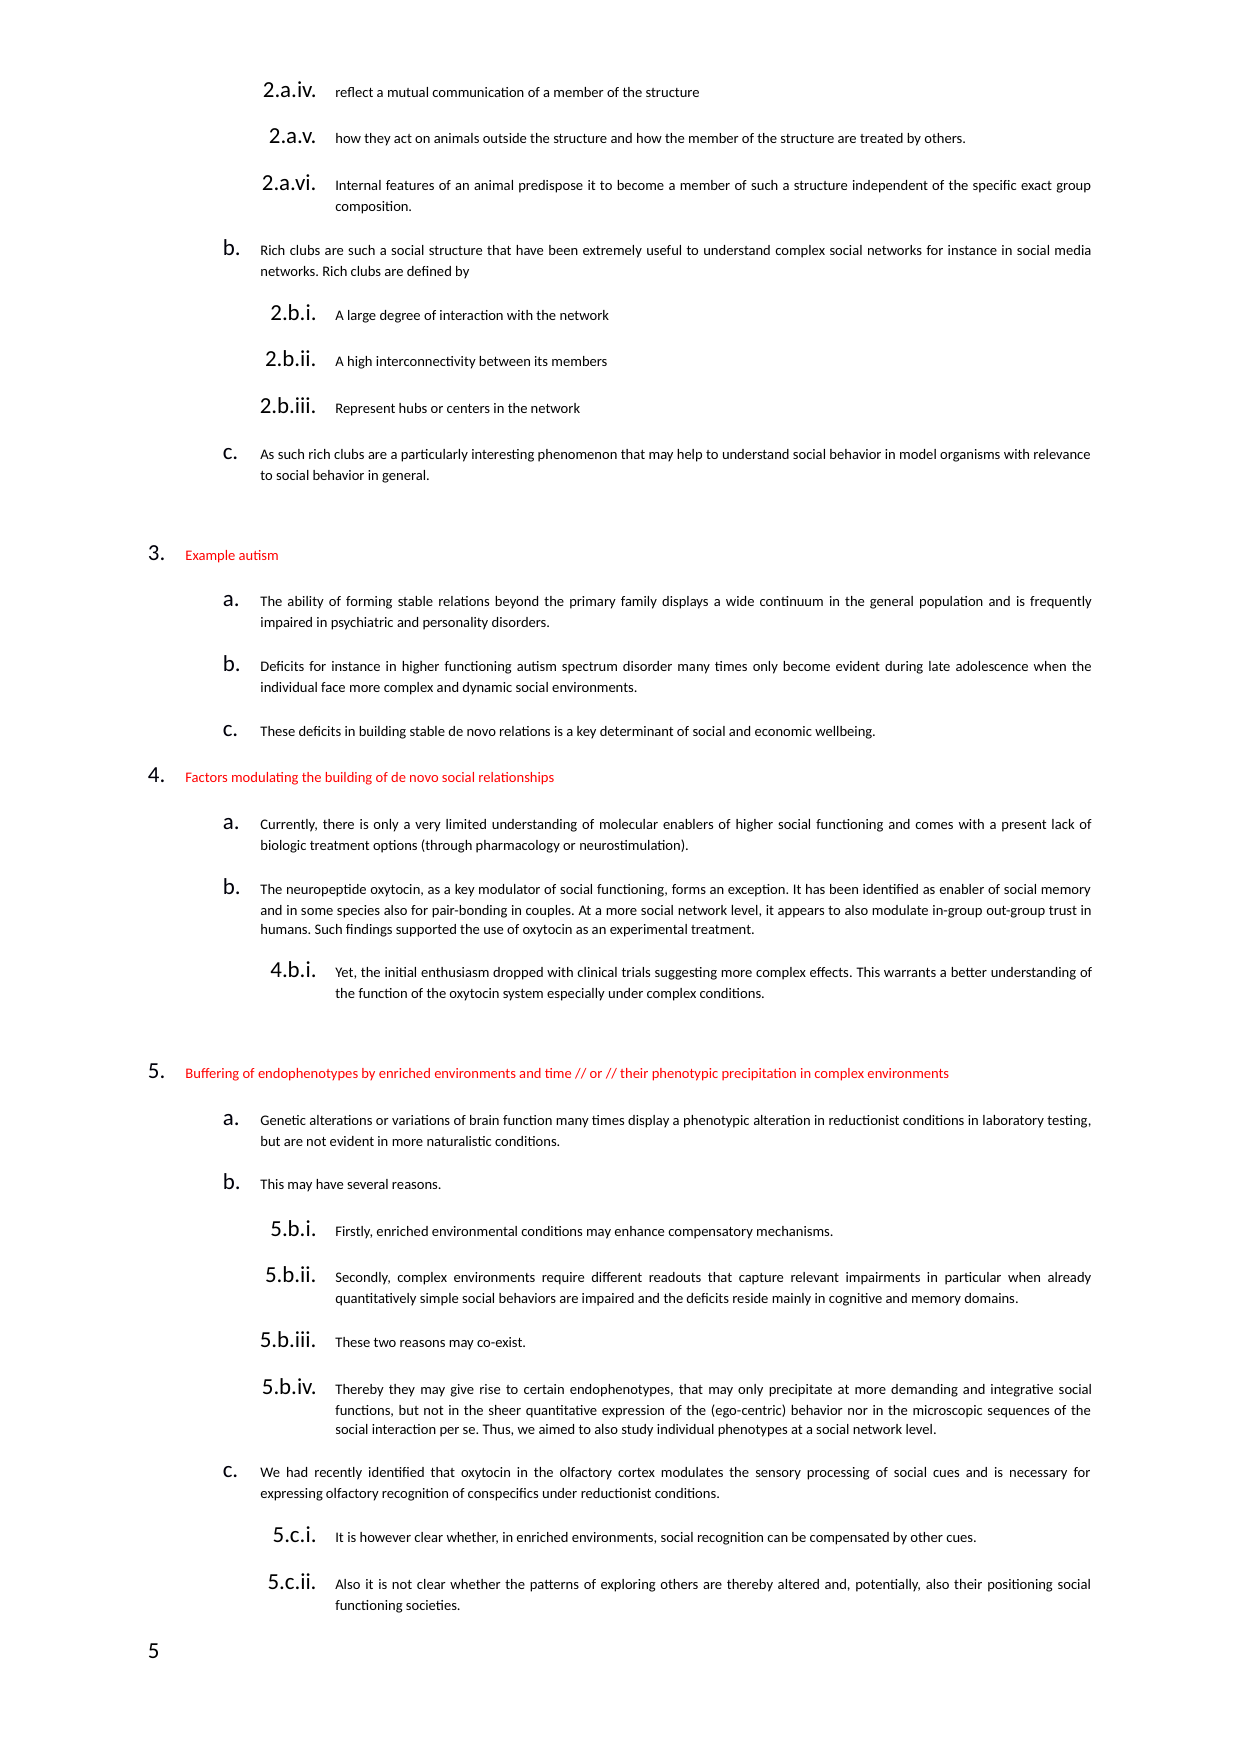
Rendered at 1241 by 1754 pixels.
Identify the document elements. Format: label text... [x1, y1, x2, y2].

list how they act on animals outside the structure and how the member of the structure are treated by others. [316, 122, 1093, 149]
list Also it is not clear whether the patterns of exploring others are thereby altered and, potentially, also their positioning social functioning societies. [316, 1567, 1093, 1614]
list Internal features of an animal predispose it to become a member of such a structure independent of the specific exact group composition. [316, 168, 1093, 215]
list It is however clear whether, in enriched environments, social recognition can be compensated by other cues. [316, 1520, 1093, 1548]
list Yet, the initial enthusiasm dropped with clinical trials suggesting more complex effects. This warrants a better understanding of the function of the oxytocin system especially under complex conditions. [316, 956, 1093, 1003]
list A high interconnectivity between its members [316, 344, 1093, 372]
list Represent hubs or centers in the network [316, 391, 1093, 419]
list This may have several reasons. [223, 1167, 1093, 1195]
list Factors modulating the building of de novo social relationships [148, 761, 1093, 788]
list These deficits in building stable de novo relations is a key determinant of social and economic wellbeing. [223, 714, 1093, 742]
list The neuropeptide oxytocin, as a key modulator of social functioning, forms an exception. It has been identified as enabler of social memory and in some species also for pair-bonding in couples. At a more social network level, it appears to also modulate in-group out-group trust in humans. Such findings supported the use of oxytocin as an experimental treatment. [223, 872, 1093, 938]
list Thereby they may give rise to certain endophenotypes, that may only precipitate at more demanding and integrative social functions, but not in the sheer quantitative expression of the (ego-centric) behavior nor in the microscopic sequences of the social interaction per se. Thus, we aimed to also study individual phenotypes at a social network level. [316, 1372, 1093, 1438]
list We had recently identified that oxytocin in the olfactory cortex modulates the sensory processing of social cues and is necessary for expressing olfactory recognition of conspecifics under reductionist conditions. [223, 1456, 1093, 1503]
list A large degree of interaction with the network [316, 298, 1093, 326]
list reflect a mutual communication of a member of the structure [316, 75, 1093, 103]
list Firstly, enriched environmental conditions may enhance compensatory mechanisms. [316, 1214, 1093, 1242]
list Genetic alterations or variations of brain function many times display a phenotypic alteration in reductionist conditions in laboratory testing, but are not evident in more naturalistic conditions. [223, 1103, 1093, 1149]
list As such rich clubs are a particularly interesting phenomenon that may help to understand social behavior in model organisms with relevance to social behavior in general. [223, 437, 1093, 484]
list Example autism [148, 538, 1093, 566]
list Currently, there is only a very limited understanding of molecular enablers of higher social functioning and comes with a present lack of biologic treatment options (through pharmacology or neurostimulation). [223, 807, 1093, 854]
list Deficits for instance in higher functioning autism spectrum disorder many times only become evident during late adolescence when the individual face more complex and dynamic social environments. [223, 649, 1093, 696]
list Secondly, complex environments require different readouts that capture relevant impairments in particular when already quantitatively simple social behaviors are impaired and the deficits reside mainly in cognitive and memory domains. [316, 1261, 1093, 1307]
list Rich clubs are such a social structure that have been extremely useful to understand complex social networks for instance in social media networks. Rich clubs are defined by [223, 233, 1093, 280]
list The ability of forming stable relations beyond the primary family displays a wide continuum in the general population and is frequently impaired in psychiatric and personality disorders. [223, 584, 1093, 631]
list These two reasons may co-exist. [316, 1325, 1093, 1353]
list Buffering of endophenotypes by enriched environments and time // or // their phenotypic precipitation in complex environments [148, 1056, 1093, 1084]
